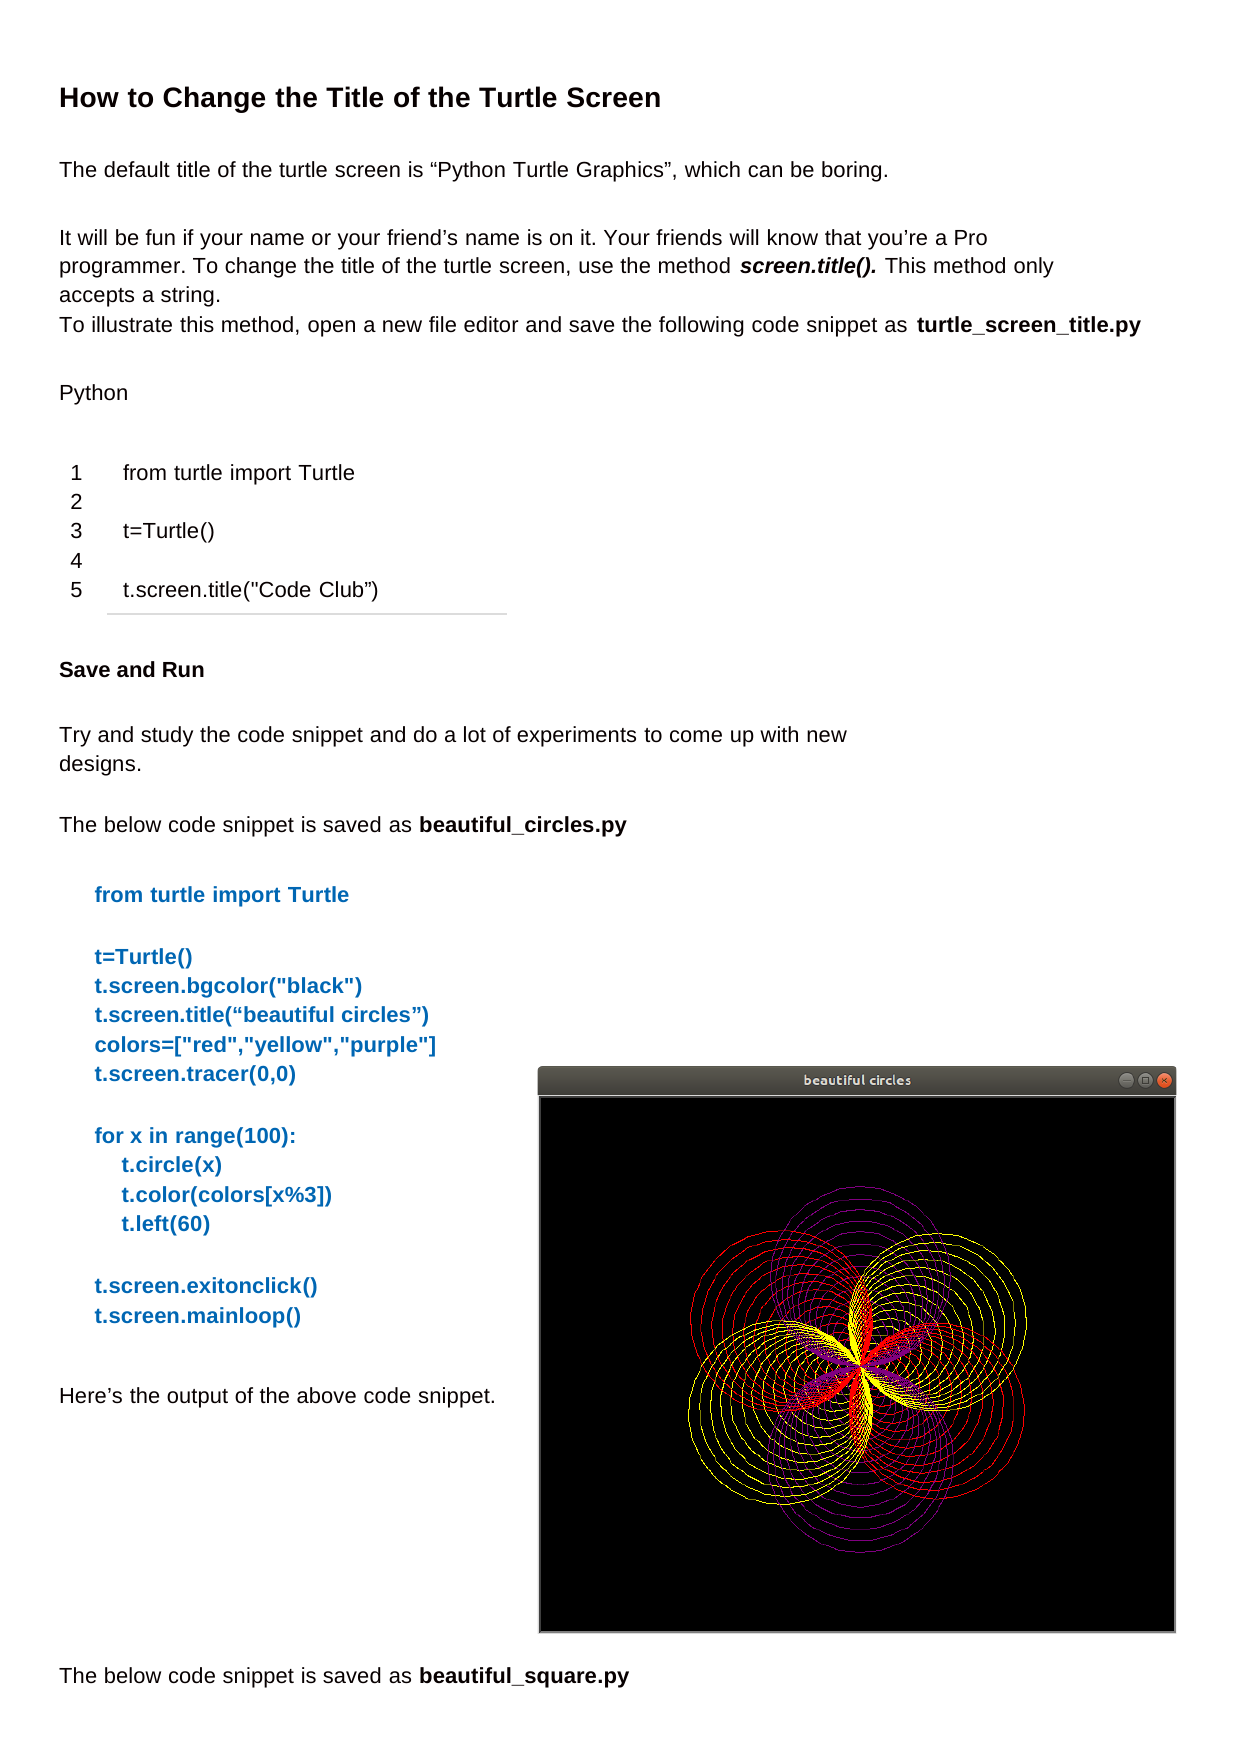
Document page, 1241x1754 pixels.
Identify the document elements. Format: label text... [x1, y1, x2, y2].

text t.screen.mainloop() [70, 1302, 537, 1328]
text The below code snippet is saved as beautiful_square.py [59, 1662, 1194, 1688]
text for x in range(100): [70, 1123, 537, 1148]
text 5 t.screen.title("Code Club”) [70, 577, 1194, 602]
text 3 t=Turtle() [70, 518, 1194, 543]
text 1 from turtle import Turtle [70, 459, 1194, 485]
text from turtle import Turtle [70, 882, 1194, 907]
text t.screen.tracer(0,0) [70, 1061, 1194, 1086]
text The default title of the turtle screen is “Python Turtle Graphics”, which can be boring. [59, 157, 1194, 182]
text t.screen.title(“beautiful circles”) [70, 1002, 1194, 1027]
text [1177, 1211, 1194, 1236]
text colors=["red","yellow","purple"] [70, 1032, 1194, 1057]
text [1177, 1182, 1194, 1207]
text t.color(colors[x%3]) [70, 1182, 537, 1207]
text t=Turtle() [70, 943, 1194, 969]
text t.screen.exitonclick() [70, 1273, 537, 1298]
text [1177, 1302, 1194, 1328]
text [1177, 1152, 1194, 1178]
text How to Change the Title of the Turtle Screen [59, 81, 1194, 113]
text It will be fun if your name or your friend’s name is on it. Your friends will know that you’re a Pro programmer. To change the title of the turtle screen, use the method screen.title(). This method only accepts a string. [59, 224, 1096, 308]
text The below code snippet is saved as beautiful_circles.py [59, 812, 911, 837]
text 4 [70, 548, 1194, 573]
text t.screen.bgcolor("black") [70, 973, 1194, 998]
text t.left(60) [70, 1211, 537, 1236]
text Here’s the output of the above code snippet. [59, 1382, 537, 1408]
text [1177, 1123, 1194, 1148]
text 2 [70, 489, 1194, 514]
text To illustrate this method, open a new file editor and save the following code snippet as turtle_screen_title.py [59, 312, 1194, 337]
picture [537, 1066, 1177, 1634]
text Try and study the code snippet and do a lot of experiments to come up with new designs. [59, 722, 911, 776]
text Python [59, 379, 1194, 405]
text Save and Run [59, 657, 1194, 682]
text t.circle(x) [70, 1152, 537, 1178]
